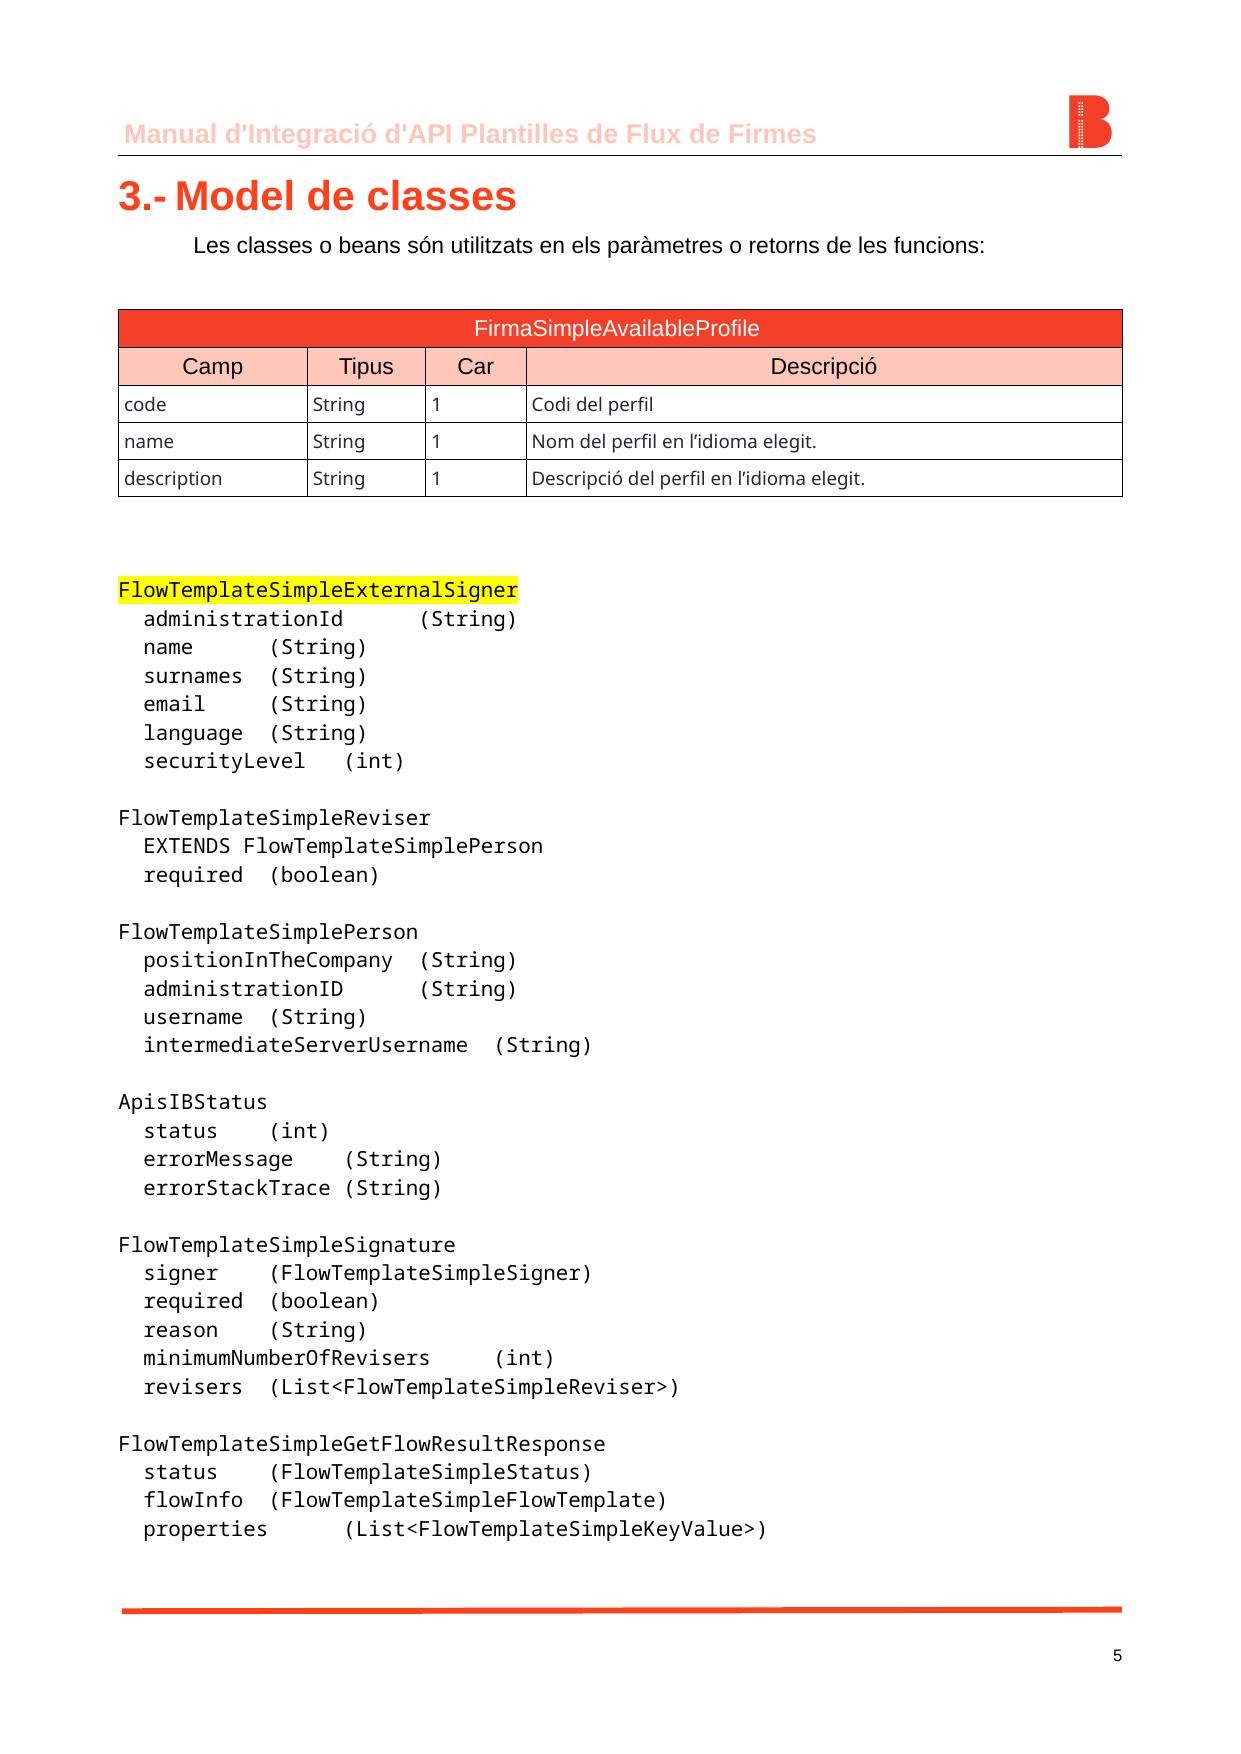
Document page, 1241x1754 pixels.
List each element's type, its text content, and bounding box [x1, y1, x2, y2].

text Les classes o beans són utilitzats en els paràmetres o retorns de les funcions: [118, 232, 1122, 258]
table_cell Car [426, 348, 526, 385]
text intermediateServerUsername (String) [118, 1031, 1122, 1059]
text properties (List<FlowTemplateSimpleKeyValue>) [118, 1514, 1122, 1542]
text errorStackTrace (String) [118, 1173, 1122, 1201]
text status (FlowTemplateSimpleStatus) [118, 1457, 1122, 1486]
text revisers (List<FlowTemplateSimpleReviser>) [118, 1372, 1122, 1400]
text status (int) [118, 1116, 1122, 1144]
table_cell String [308, 460, 425, 496]
text EXTENDS FlowTemplateSimplePerson [118, 832, 1122, 860]
text FlowTemplateSimplePerson [118, 917, 1122, 945]
text reason (String) [118, 1315, 1122, 1343]
table_header FirmaSimpleAvailableProfile [119, 310, 1122, 347]
text positionInTheCompany (String) [118, 945, 1122, 974]
table_cell Tipus [308, 348, 425, 385]
text signer (FlowTemplateSimpleSigner) [118, 1258, 1122, 1287]
table_cell description [119, 460, 307, 496]
text surnames (String) [118, 661, 1122, 689]
text ApisIBStatus [118, 1087, 1122, 1116]
table_cell Codi del perfil [527, 386, 1122, 422]
subtitle Model de classes [118, 171, 1122, 219]
table_cell name [119, 423, 307, 459]
text username (String) [118, 1002, 1122, 1031]
text required (boolean) [118, 1287, 1122, 1315]
table_cell String [308, 423, 425, 459]
text required (boolean) [118, 860, 1122, 888]
text securityLevel (int) [118, 746, 1122, 775]
table_cell Nom del perfil en l’idioma elegit. [527, 423, 1122, 459]
table_cell 1 [426, 460, 526, 496]
text FlowTemplateSimpleExternalSigner [118, 576, 1122, 604]
text FlowTemplateSimpleReviser [118, 803, 1122, 832]
table_cell String [308, 386, 425, 422]
picture [1063, 94, 1117, 150]
text FlowTemplateSimpleSignature [118, 1230, 1122, 1258]
text FlowTemplateSimpleGetFlowResultResponse [118, 1429, 1122, 1457]
text flowInfo (FlowTemplateSimpleFlowTemplate) [118, 1486, 1122, 1514]
text language (String) [118, 718, 1122, 746]
table_cell code [119, 386, 307, 422]
text email (String) [118, 689, 1122, 718]
text name (String) [118, 632, 1122, 661]
table_cell Camp [119, 348, 307, 385]
table_cell 1 [426, 386, 526, 422]
text errorMessage (String) [118, 1144, 1122, 1173]
table_cell Descripció del perfil en l’idioma elegit. [527, 460, 1122, 496]
table_cell 1 [426, 423, 526, 459]
table_cell Descripció [527, 348, 1122, 385]
text administrationId (String) [118, 604, 1122, 632]
text minimumNumberOfRevisers (int) [118, 1343, 1122, 1372]
text administrationID (String) [118, 974, 1122, 1002]
